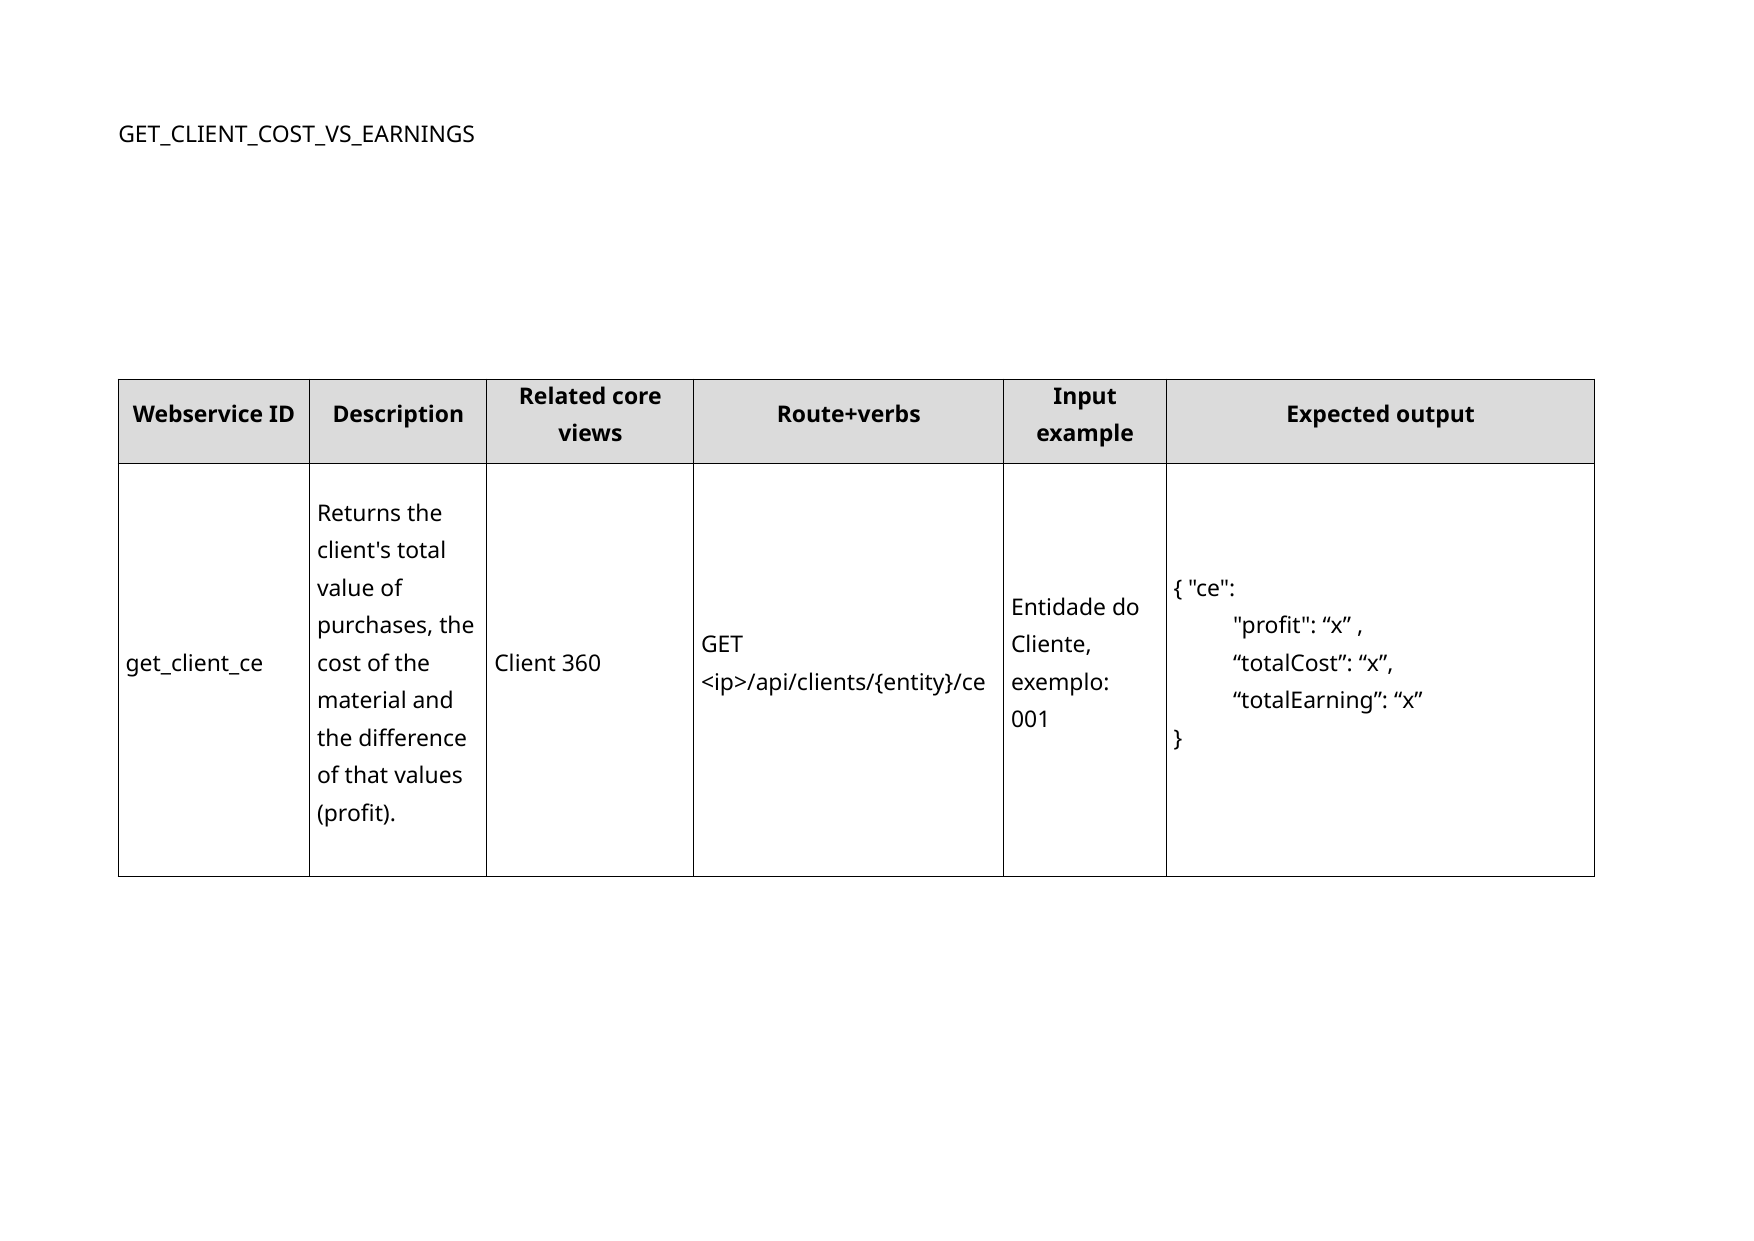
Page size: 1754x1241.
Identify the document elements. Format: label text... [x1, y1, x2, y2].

table_cell GET <ip>/api/clients/{entity}/ce [694, 464, 1003, 876]
table_cell get_client_ce [119, 464, 309, 876]
table_cell Returns the client's total value of purchases, the cost of the material and the difference of that values (profit). [310, 464, 486, 876]
table_cell { "ce": "profit": “x” , “totalCost”: “x”, “totalEarning”: “x” } [1167, 464, 1594, 876]
table_header Input example [1004, 380, 1166, 463]
table_cell Client 360 [487, 464, 693, 876]
table_header Route+verbs [694, 380, 1003, 463]
table_header Related core views [487, 380, 693, 463]
table_cell Entidade do Cliente, exemplo: 001 [1004, 464, 1166, 876]
text GET_CLIENT_COST_VS_EARNINGS [118, 118, 1636, 149]
table_header Webservice ID [119, 380, 309, 463]
table_header Expected output [1167, 380, 1594, 463]
table_header Description [310, 380, 486, 463]
